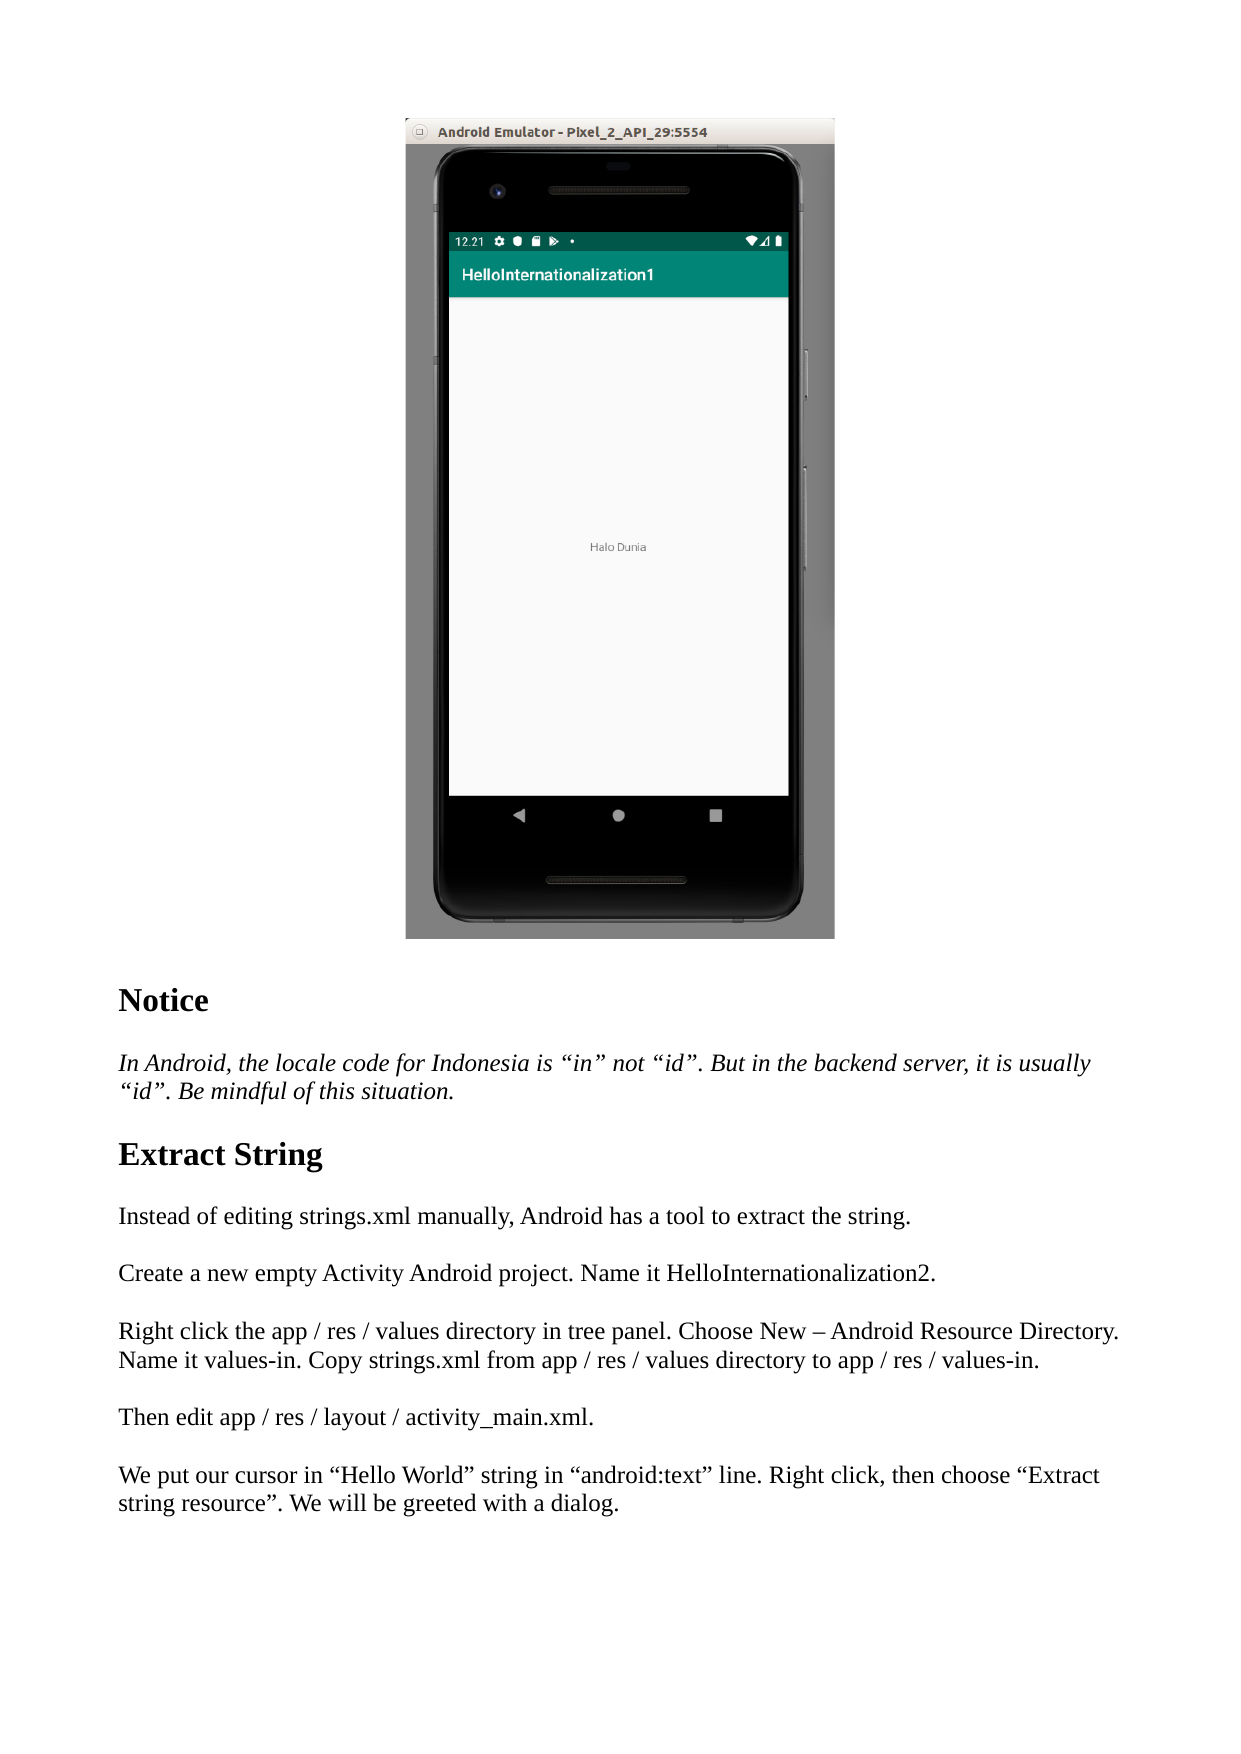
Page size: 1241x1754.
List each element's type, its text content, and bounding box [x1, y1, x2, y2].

text Right click the app / res / values directory in tree panel. Choose New – Android Resource Directory. Name it values-in. Copy strings.xml from app / res / values directory to app / res / values-in. [118, 1316, 1122, 1373]
text Instead of editing strings.xml manually, Android has a tool to extract the string. [118, 1201, 1122, 1230]
picture [405, 118, 835, 939]
text Create a new empty Activity Android project. Name it HelloInternationalization2. [118, 1258, 1122, 1287]
text Extract String [118, 1134, 1122, 1172]
text Then edit app / res / layout / activity_main.xml. [118, 1402, 1122, 1431]
text Notice [118, 981, 1122, 1019]
text In Android, the locale code for Indonesia is “in” not “id”. But in the backend server, it is usually “id”. Be mindful of this situation. [118, 1048, 1122, 1105]
text We put our cursor in “Hello World” string in “android:text” line. Right click, then choose “Extract string resource”. We will be greeted with a dialog. [118, 1460, 1122, 1517]
